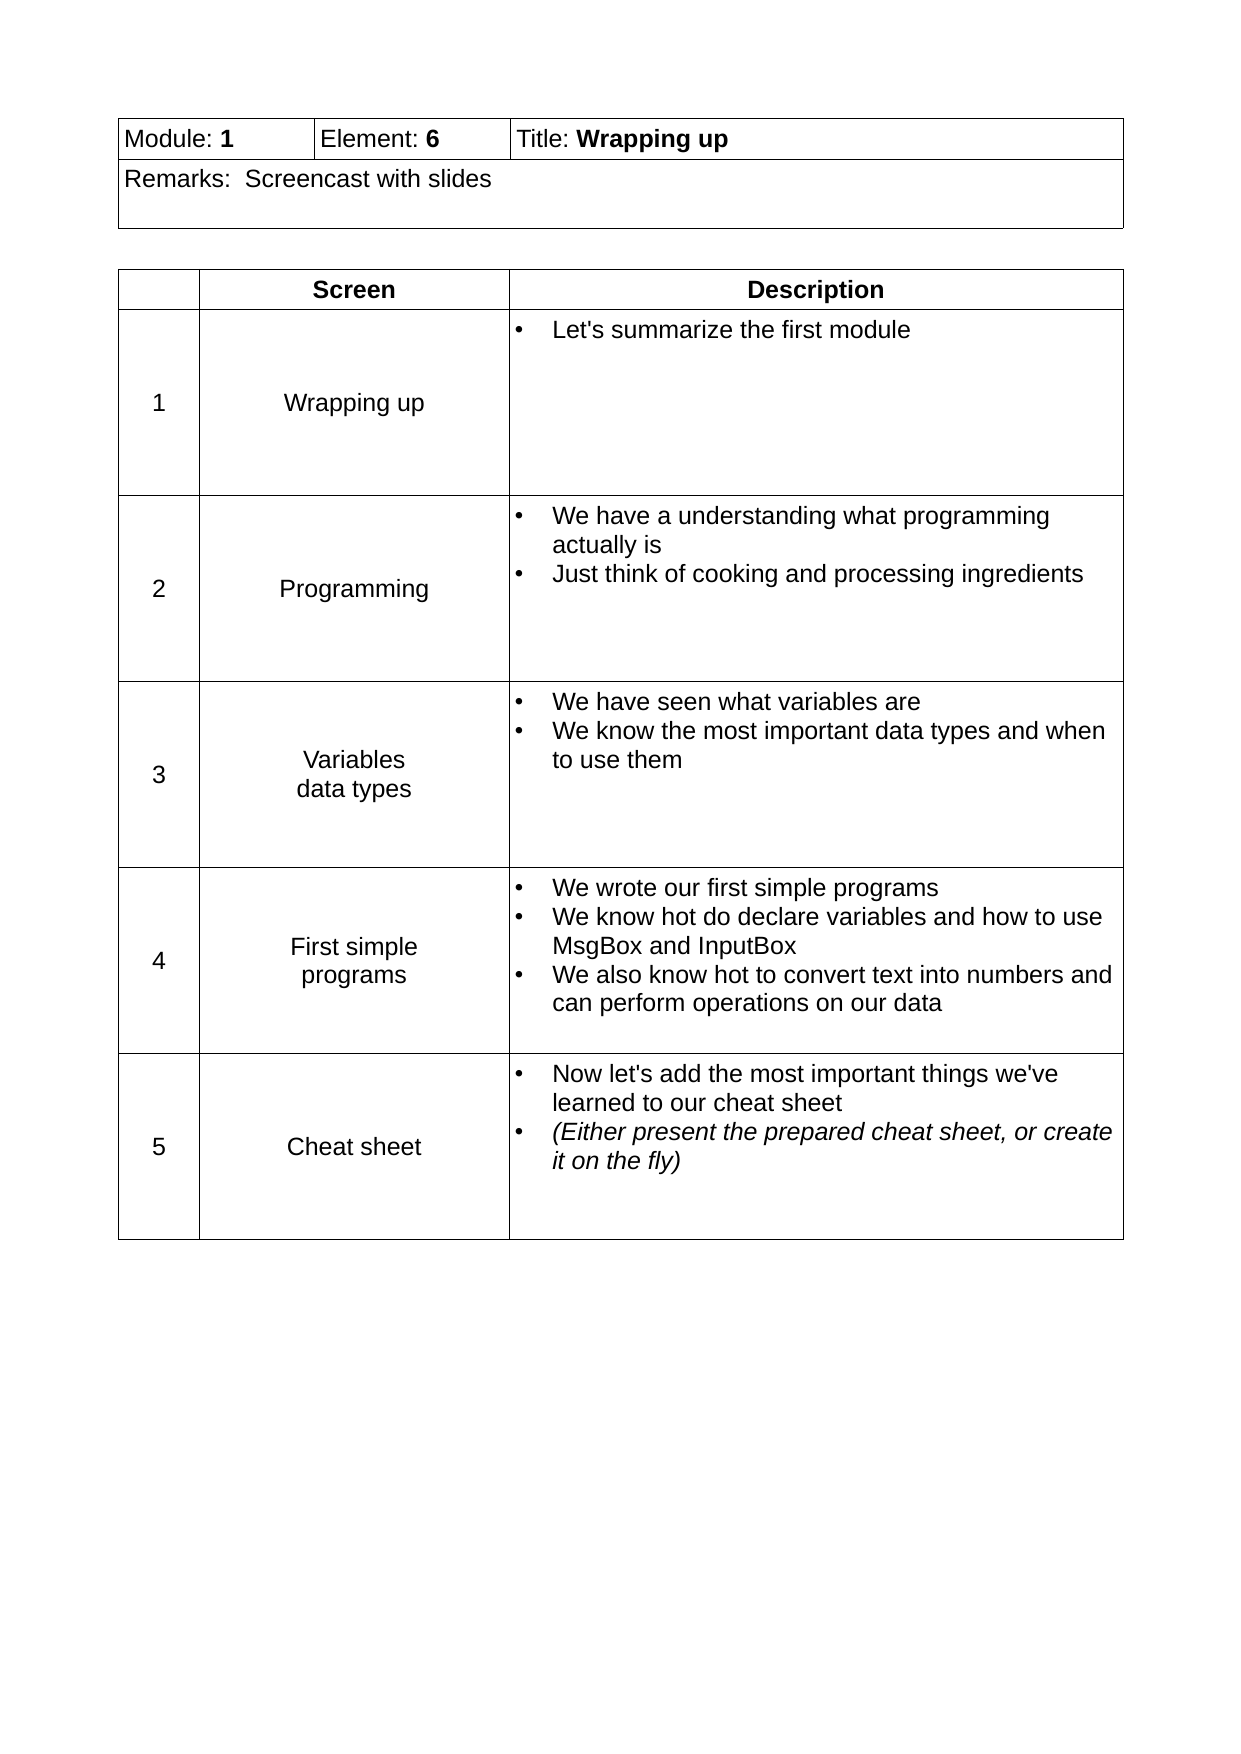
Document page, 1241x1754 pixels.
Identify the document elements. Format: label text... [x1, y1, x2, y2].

table_cell 5 [119, 1054, 199, 1239]
table_header Title: Wrapping up [511, 119, 1123, 158]
table_cell Remarks: Screencast with slides [119, 160, 1123, 227]
table_cell Let's summarize the first module [510, 310, 1123, 495]
table_cell Now let's add the most important things we've learned to our cheat sheet (Either present the prepared cheat sheet, or create it on the fly) [510, 1054, 1123, 1239]
table_cell 2 [119, 496, 199, 681]
table_cell Wrapping up [200, 310, 509, 495]
table_header Screen [200, 270, 509, 309]
table_cell We wrote our first simple programs We know hot do declare variables and how to use MsgBox and InputBox We also know hot to convert text into numbers and can perform operations on our data [510, 868, 1123, 1053]
table_cell Variables data types [200, 682, 509, 867]
table_cell Cheat sheet [200, 1054, 509, 1239]
table_cell We have seen what variables are We know the most important data types and when to use them [510, 682, 1123, 867]
table_cell Programming [200, 496, 509, 681]
table_cell 4 [119, 868, 199, 1053]
table_header Element: 6 [315, 119, 510, 158]
table_header Module: 1 [119, 119, 314, 158]
table_cell First simple programs [200, 868, 509, 1053]
table_cell 1 [119, 310, 199, 495]
table_header Description [510, 270, 1123, 309]
table_cell We have a understanding what programming actually is Just think of cooking and processing ingredients [510, 496, 1123, 681]
table_header [119, 270, 199, 309]
table_cell 3 [119, 682, 199, 867]
